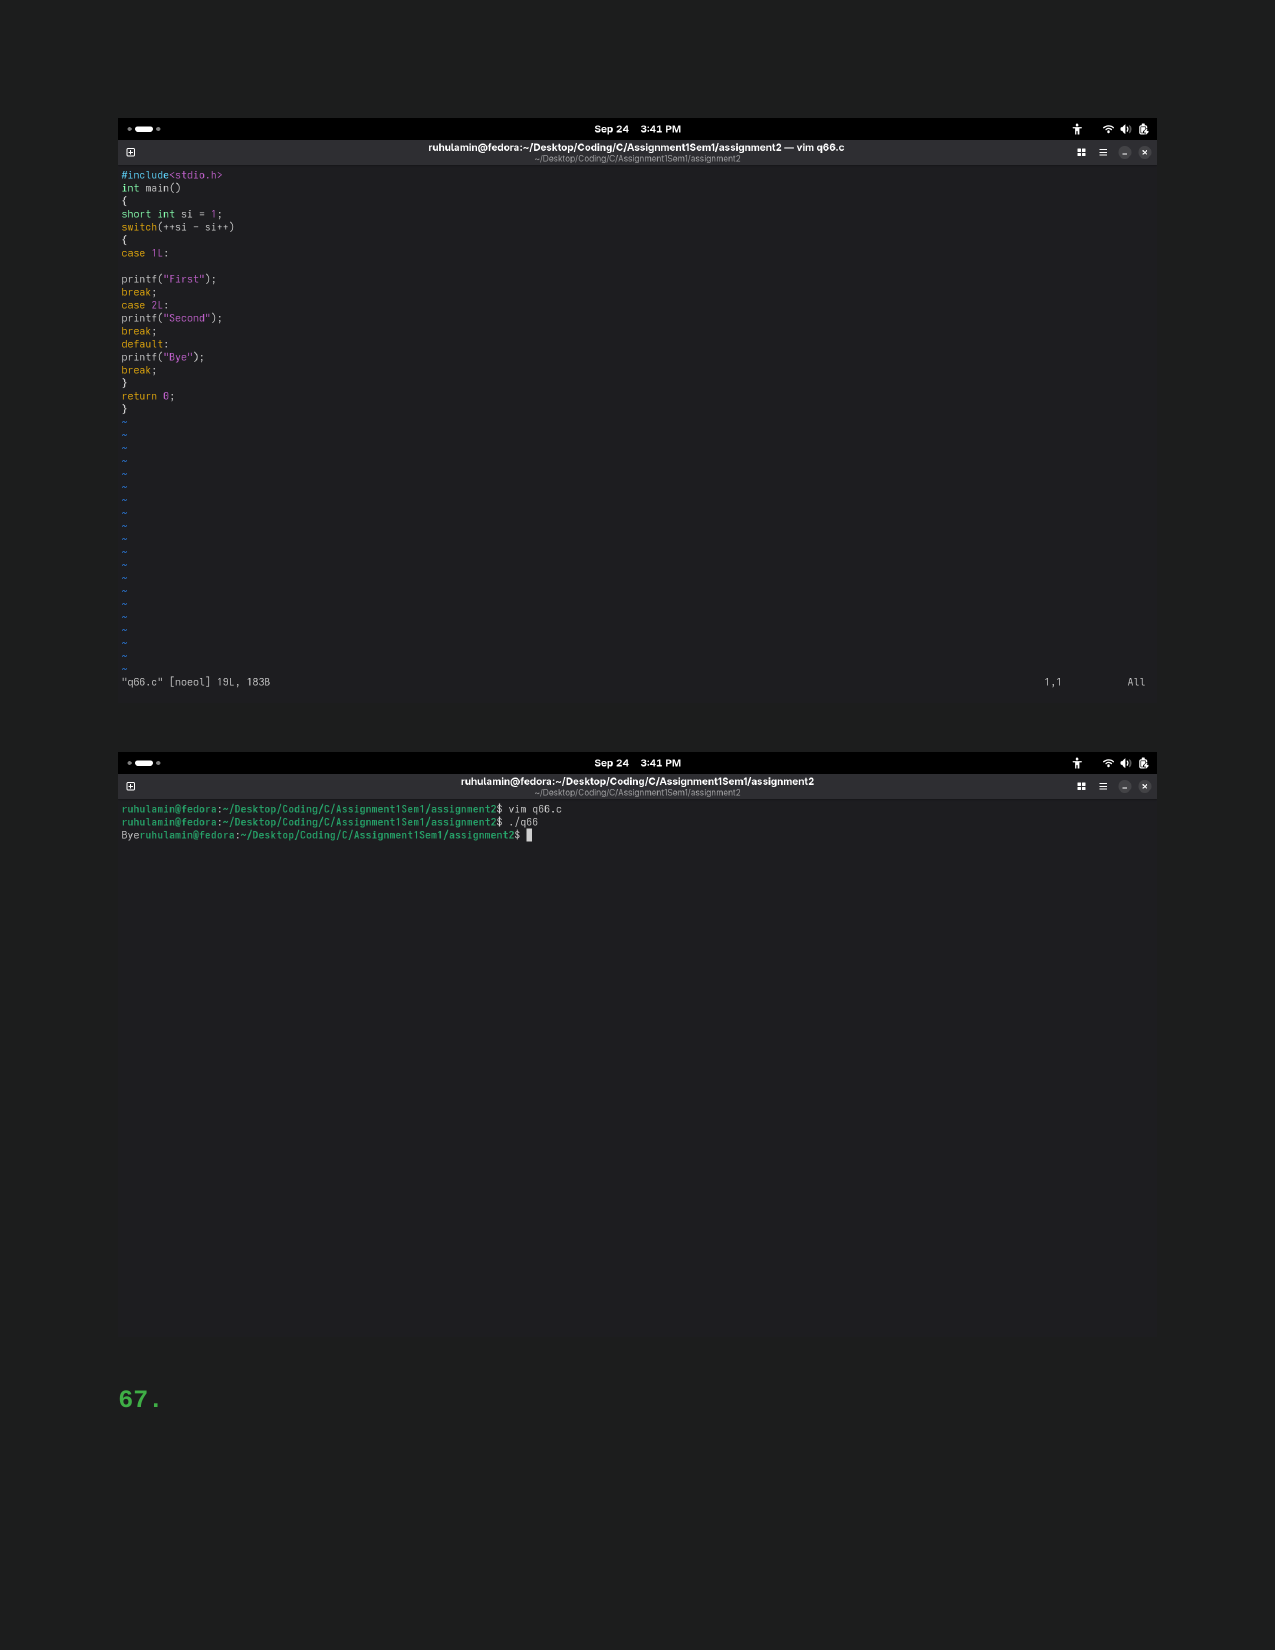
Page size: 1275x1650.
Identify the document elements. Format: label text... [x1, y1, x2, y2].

picture [118, 118, 1157, 703]
text 67. [118, 1386, 1157, 1414]
picture [118, 752, 1157, 1337]
